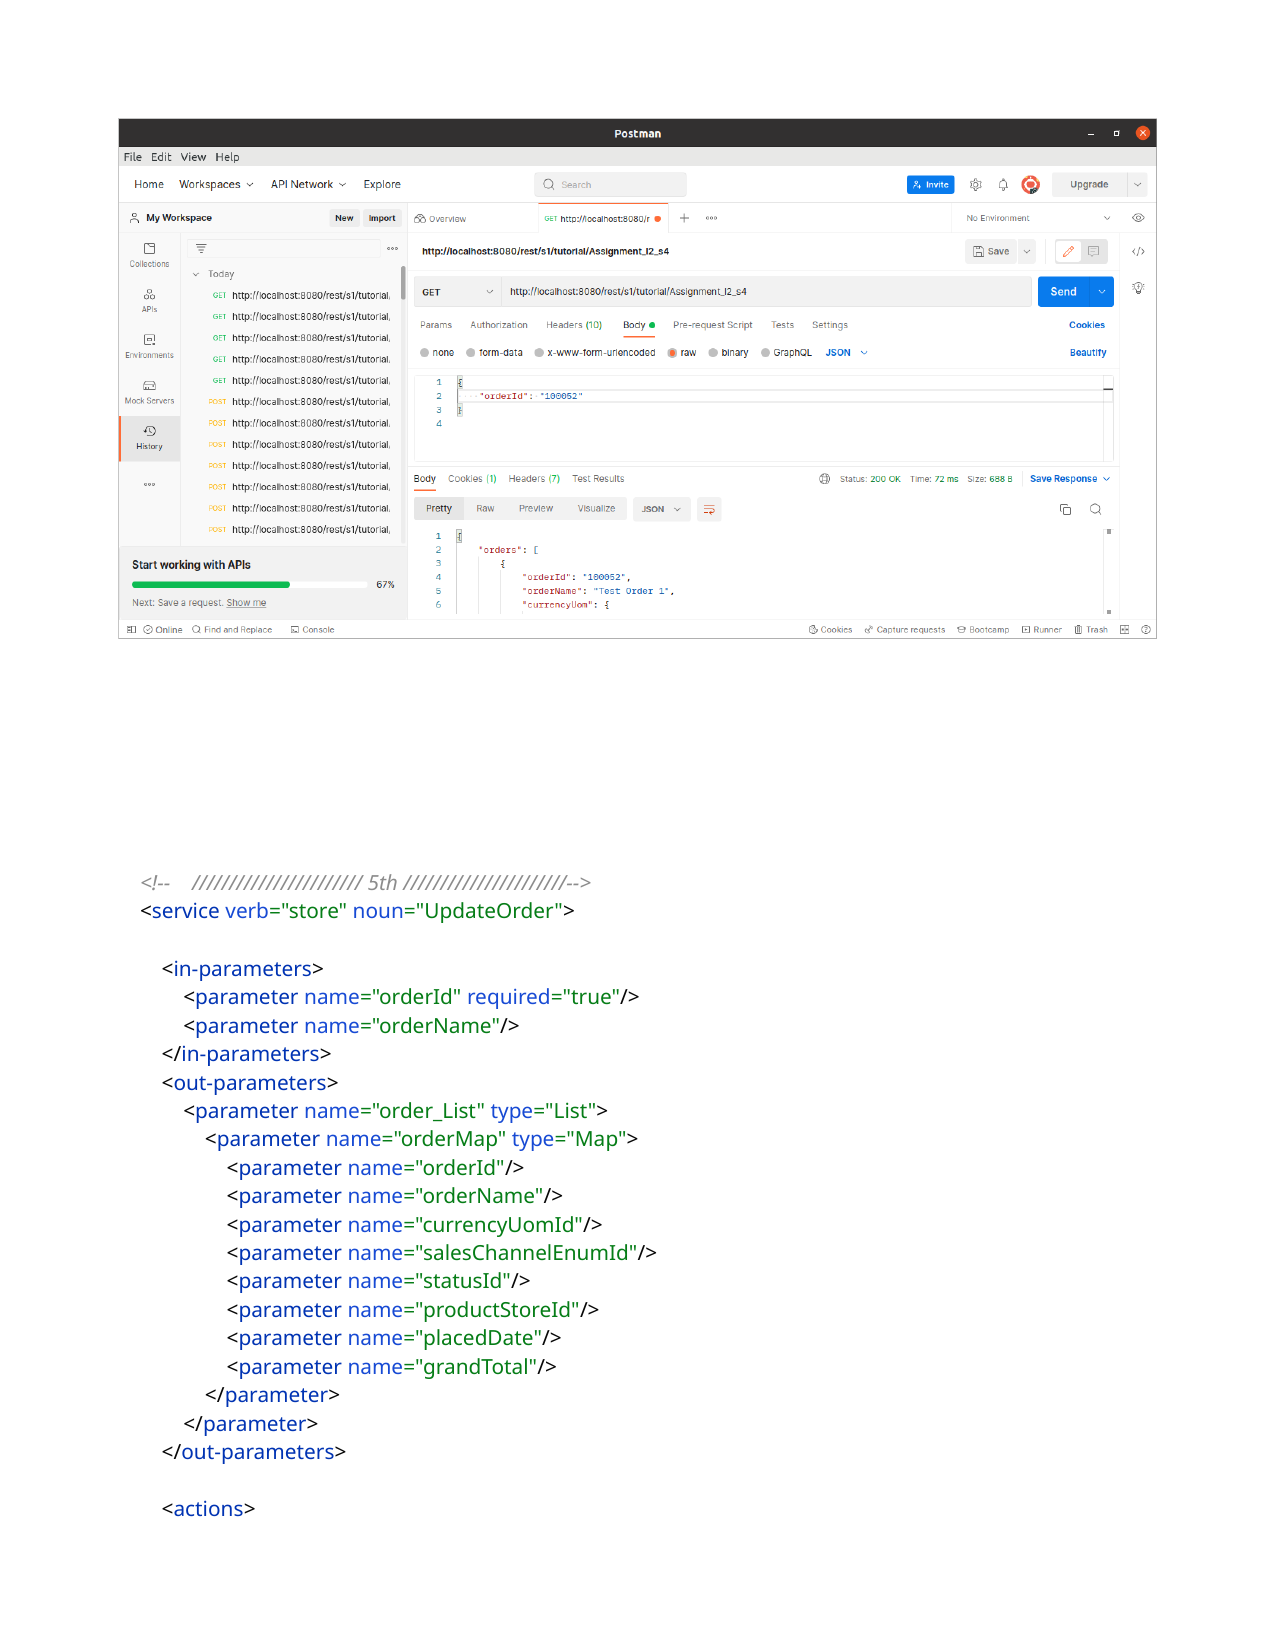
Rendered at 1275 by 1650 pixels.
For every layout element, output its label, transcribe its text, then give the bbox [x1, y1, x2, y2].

text <!-- /////////////////////// 5th //////////////////////--> <service verb="store" noun="UpdateOrder"> <in-parameters> <parameter name="orderId" required="true"/> <parameter name="orderName"/> </in-parameters> <out-parameters> <parameter name="order_List" type="List"> <parameter name="orderMap" type="Map"> <parameter name="orderId"/> <parameter name="orderName"/> <parameter name="currencyUomId"/> <parameter name="salesChannelEnumId"/> <parameter name="statusId"/> <parameter name="productStoreId"/> <parameter name="placedDate"/> <parameter name="grandTotal"/> </parameter> </parameter> </out-parameters> <actions> [118, 868, 1157, 1523]
picture [118, 118, 1157, 639]
